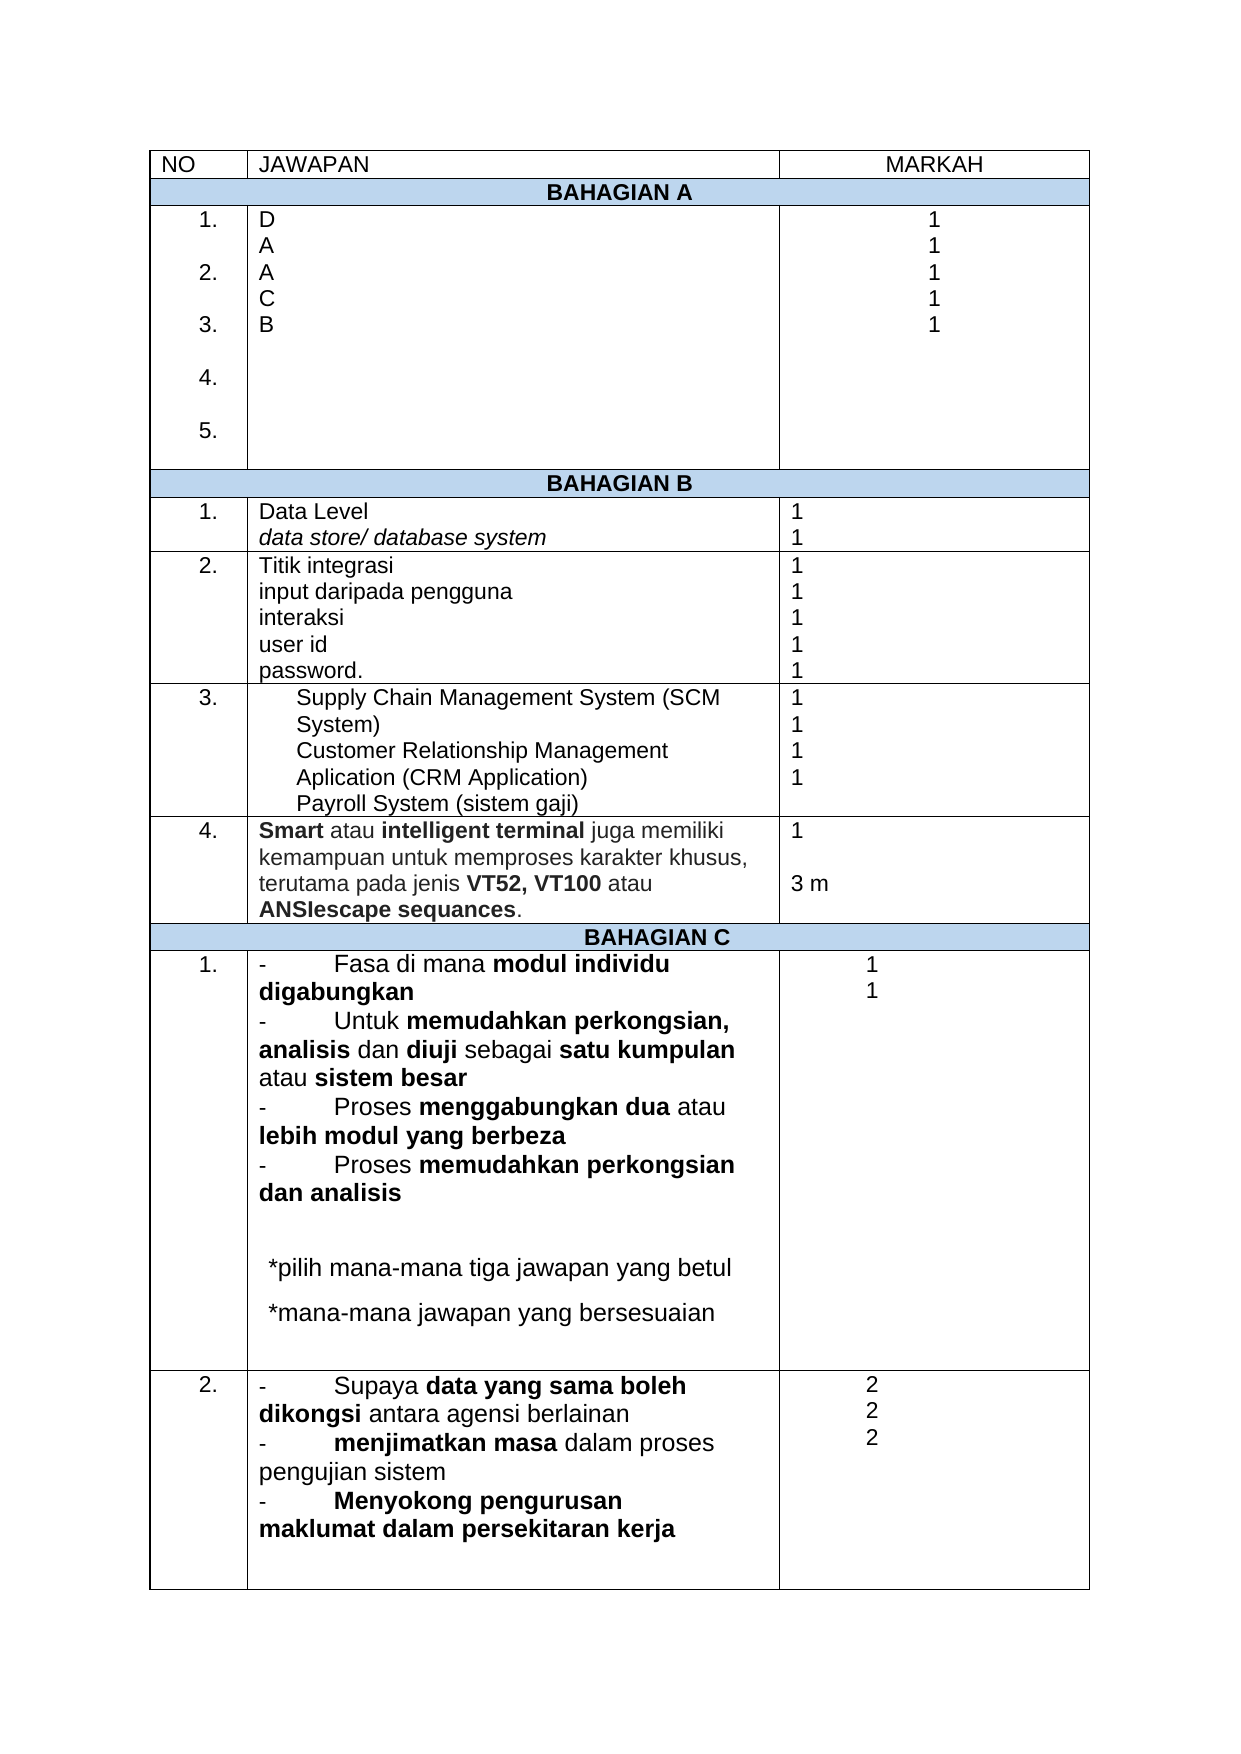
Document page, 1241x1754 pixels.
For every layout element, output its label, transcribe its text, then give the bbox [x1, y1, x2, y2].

table_cell [151, 817, 247, 923]
table_cell 1 1 [780, 498, 1089, 551]
table_cell BAHAGIAN A [151, 179, 1089, 205]
table_header NO [151, 151, 247, 177]
table_cell [151, 206, 247, 469]
table_cell 1 1 1 1 1 [780, 552, 1089, 683]
table_cell [151, 498, 247, 551]
table_cell BAHAGIAN B [151, 470, 1089, 497]
table_cell Smart atau intelligent terminal juga memiliki kemampuan untuk memproses karakter khusus, terutama pada jenis VT52, VT100 atau ANSIescape sequances. [248, 817, 779, 923]
table_cell 1 3 m [780, 817, 1089, 923]
table_cell Fasa di mana modul individu digabungkan Untuk memudahkan perkongsian, analisis dan diuji sebagai satu kumpulan atau sistem besar Proses menggabungkan dua atau lebih modul yang berbeza Proses memudahkan perkongsian dan analisis *pilih mana-mana tiga jawapan yang betul *mana-mana jawapan yang bersesuaian [248, 951, 779, 1370]
table_cell [151, 1371, 247, 1589]
table_cell 2 2 2 [780, 1371, 1089, 1589]
table_cell D A A C B [248, 206, 779, 469]
table_cell Supaya data yang sama boleh dikongsi antara agensi berlainan menjimatkan masa dalam proses pengujian sistem Menyokong pengurusan maklumat dalam persekitaran kerja [248, 1371, 779, 1589]
table_cell 1 1 [780, 951, 1089, 1370]
table_cell 1 1 1 1 [780, 684, 1089, 816]
table_cell [151, 951, 247, 1370]
table_cell Supply Chain Management System (SCM System) Customer Relationship Management Aplication (CRM Application) Payroll System (sistem gaji) [248, 684, 779, 816]
table_cell Data Level data store/ database system [248, 498, 779, 551]
table_cell BAHAGIAN C [151, 924, 1089, 950]
table_cell [151, 552, 247, 683]
table_header JAWAPAN [248, 151, 779, 177]
table_cell 1 1 1 1 1 [780, 206, 1089, 469]
table_cell Titik integrasi input daripada pengguna interaksi user id password. [248, 552, 779, 683]
table_cell [151, 684, 247, 816]
table_header MARKAH [780, 151, 1089, 177]
